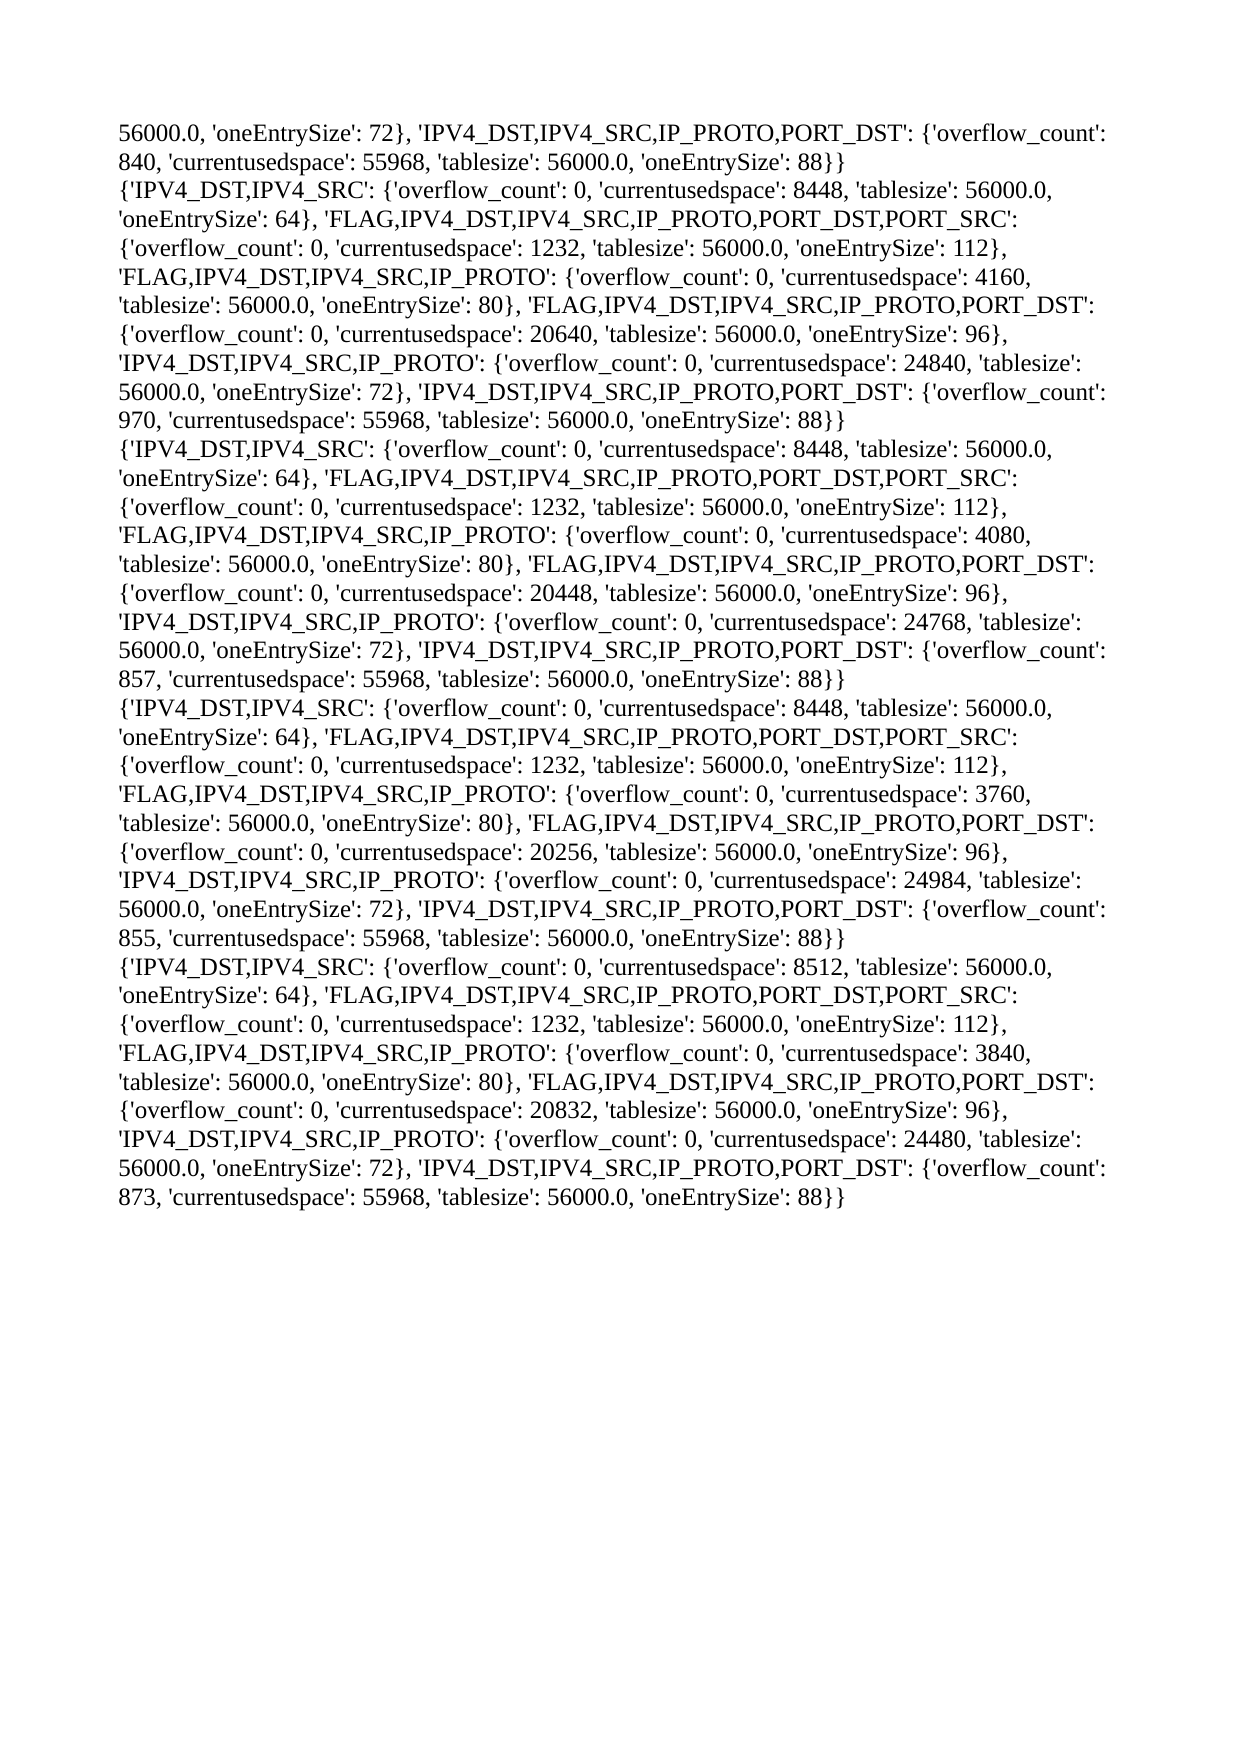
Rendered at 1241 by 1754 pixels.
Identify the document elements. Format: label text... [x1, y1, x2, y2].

text {'IPV4_DST,IPV4_SRC': {'overflow_count': 0, 'currentusedspace': 8448, 'tablesize': 56000.0, 'oneEntrySize': 64}, 'FLAG,IPV4_DST,IPV4_SRC,IP_PROTO,PORT_DST,PORT_SRC': {'overflow_count': 0, 'currentusedspace': 1232, 'tablesize': 56000.0, 'oneEntrySize': 112}, 'FLAG,IPV4_DST,IPV4_SRC,IP_PROTO': {'overflow_count': 0, 'currentusedspace': 4080, 'tablesize': 56000.0, 'oneEntrySize': 80}, 'FLAG,IPV4_DST,IPV4_SRC,IP_PROTO,PORT_DST': {'overflow_count': 0, 'currentusedspace': 20448, 'tablesize': 56000.0, 'oneEntrySize': 96}, 'IPV4_DST,IPV4_SRC,IP_PROTO': {'overflow_count': 0, 'currentusedspace': 24768, 'tablesize': 56000.0, 'oneEntrySize': 72}, 'IPV4_DST,IPV4_SRC,IP_PROTO,PORT_DST': {'overflow_count': 857, 'currentusedspace': 55968, 'tablesize': 56000.0, 'oneEntrySize': 88}} [118, 434, 1122, 693]
text {'IPV4_DST,IPV4_SRC': {'overflow_count': 0, 'currentusedspace': 8448, 'tablesize': 56000.0, 'oneEntrySize': 64}, 'FLAG,IPV4_DST,IPV4_SRC,IP_PROTO,PORT_DST,PORT_SRC': {'overflow_count': 0, 'currentusedspace': 1232, 'tablesize': 56000.0, 'oneEntrySize': 112}, 'FLAG,IPV4_DST,IPV4_SRC,IP_PROTO': {'overflow_count': 0, 'currentusedspace': 4160, 'tablesize': 56000.0, 'oneEntrySize': 80}, 'FLAG,IPV4_DST,IPV4_SRC,IP_PROTO,PORT_DST': {'overflow_count': 0, 'currentusedspace': 20640, 'tablesize': 56000.0, 'oneEntrySize': 96}, 'IPV4_DST,IPV4_SRC,IP_PROTO': {'overflow_count': 0, 'currentusedspace': 24840, 'tablesize': 56000.0, 'oneEntrySize': 72}, 'IPV4_DST,IPV4_SRC,IP_PROTO,PORT_DST': {'overflow_count': 970, 'currentusedspace': 55968, 'tablesize': 56000.0, 'oneEntrySize': 88}} [118, 176, 1122, 434]
text {'IPV4_DST,IPV4_SRC': {'overflow_count': 0, 'currentusedspace': 8512, 'tablesize': 56000.0, 'oneEntrySize': 64}, 'FLAG,IPV4_DST,IPV4_SRC,IP_PROTO,PORT_DST,PORT_SRC': {'overflow_count': 0, 'currentusedspace': 1232, 'tablesize': 56000.0, 'oneEntrySize': 112}, 'FLAG,IPV4_DST,IPV4_SRC,IP_PROTO': {'overflow_count': 0, 'currentusedspace': 3840, 'tablesize': 56000.0, 'oneEntrySize': 80}, 'FLAG,IPV4_DST,IPV4_SRC,IP_PROTO,PORT_DST': {'overflow_count': 0, 'currentusedspace': 20832, 'tablesize': 56000.0, 'oneEntrySize': 96}, 'IPV4_DST,IPV4_SRC,IP_PROTO': {'overflow_count': 0, 'currentusedspace': 24480, 'tablesize': 56000.0, 'oneEntrySize': 72}, 'IPV4_DST,IPV4_SRC,IP_PROTO,PORT_DST': {'overflow_count': 873, 'currentusedspace': 55968, 'tablesize': 56000.0, 'oneEntrySize': 88}} [118, 952, 1122, 1211]
text {'IPV4_DST,IPV4_SRC': {'overflow_count': 0, 'currentusedspace': 8448, 'tablesize': 56000.0, 'oneEntrySize': 64}, 'FLAG,IPV4_DST,IPV4_SRC,IP_PROTO,PORT_DST,PORT_SRC': {'overflow_count': 0, 'currentusedspace': 1232, 'tablesize': 56000.0, 'oneEntrySize': 112}, 'FLAG,IPV4_DST,IPV4_SRC,IP_PROTO': {'overflow_count': 0, 'currentusedspace': 3760, 'tablesize': 56000.0, 'oneEntrySize': 80}, 'FLAG,IPV4_DST,IPV4_SRC,IP_PROTO,PORT_DST': {'overflow_count': 0, 'currentusedspace': 20256, 'tablesize': 56000.0, 'oneEntrySize': 96}, 'IPV4_DST,IPV4_SRC,IP_PROTO': {'overflow_count': 0, 'currentusedspace': 24984, 'tablesize': 56000.0, 'oneEntrySize': 72}, 'IPV4_DST,IPV4_SRC,IP_PROTO,PORT_DST': {'overflow_count': 855, 'currentusedspace': 55968, 'tablesize': 56000.0, 'oneEntrySize': 88}} [118, 693, 1122, 952]
text 56000.0, 'oneEntrySize': 72}, 'IPV4_DST,IPV4_SRC,IP_PROTO,PORT_DST': {'overflow_count': 840, 'currentusedspace': 55968, 'tablesize': 56000.0, 'oneEntrySize': 88}} [118, 118, 1122, 176]
